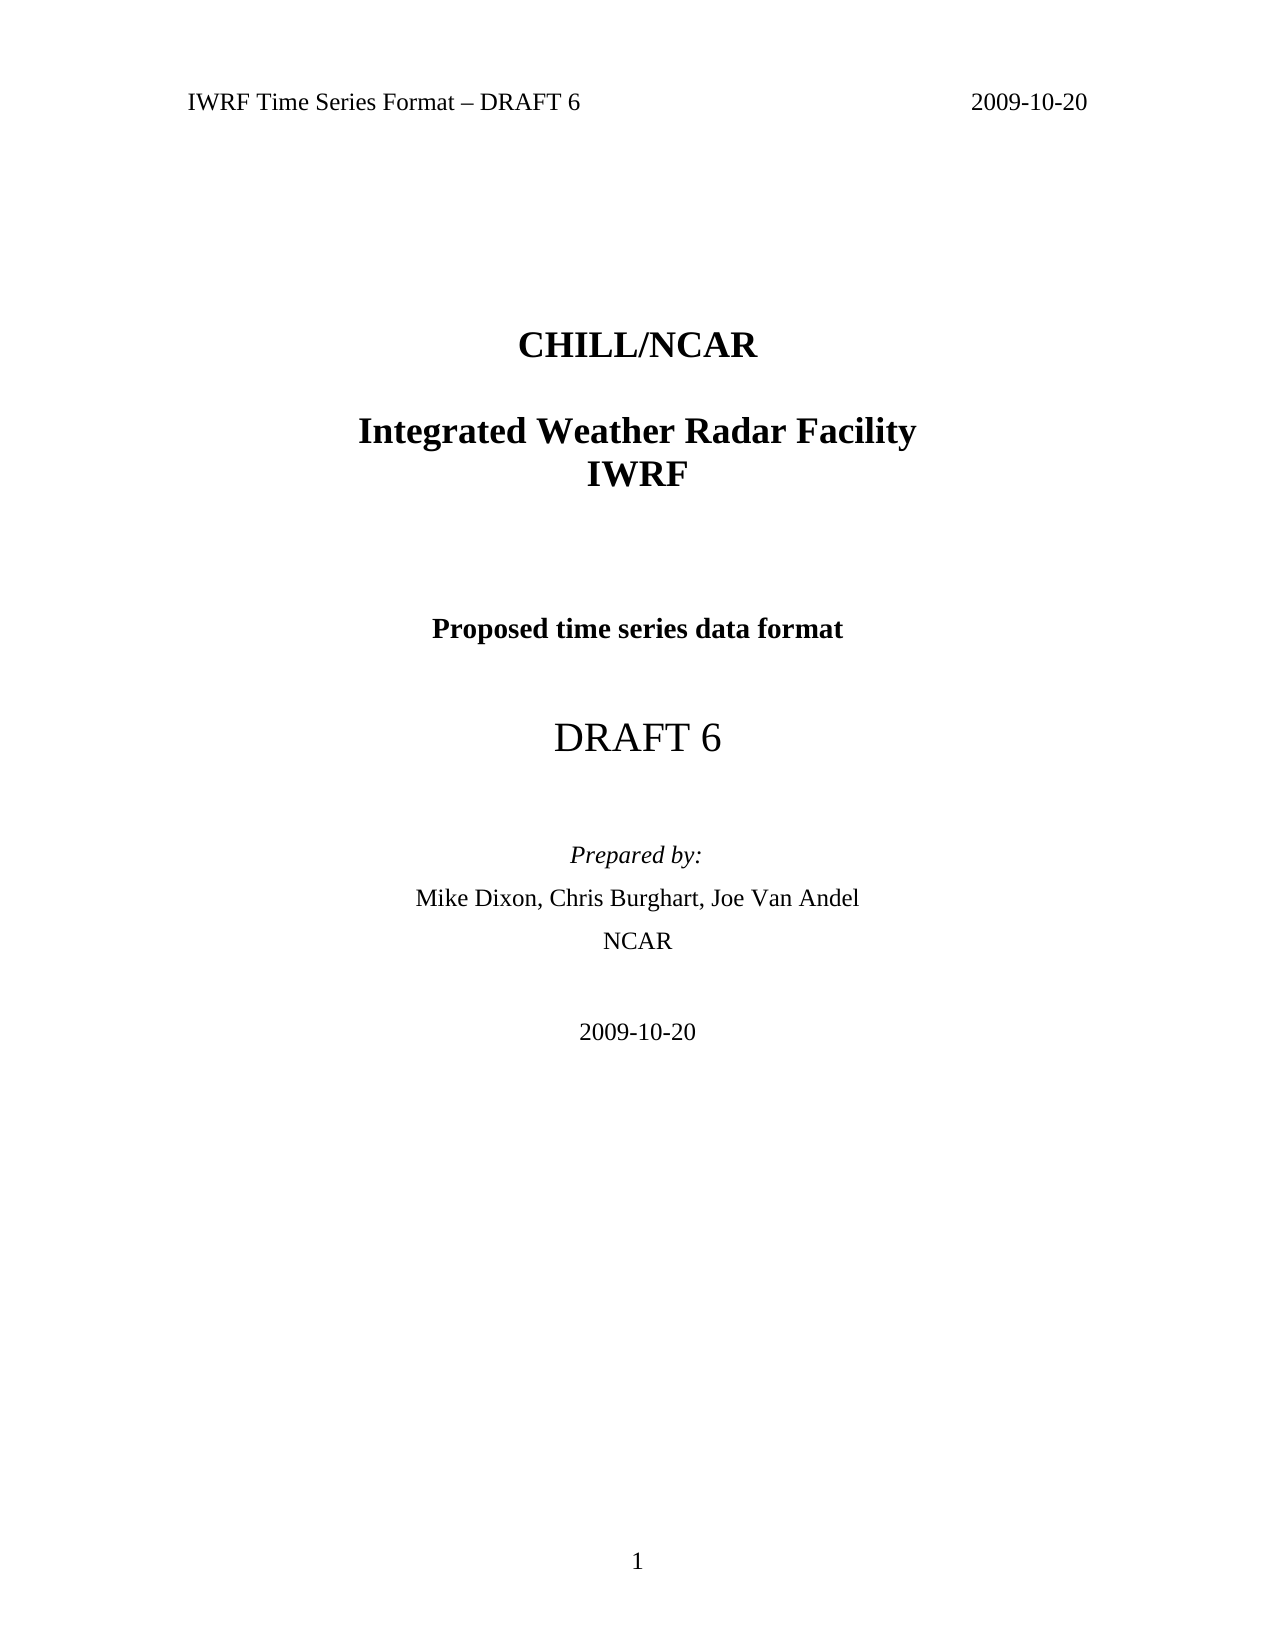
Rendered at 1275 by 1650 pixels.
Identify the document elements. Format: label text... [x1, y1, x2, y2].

text Prepared by: Mike Dixon, Chris Burghart, Joe Van Andel NCAR [187, 797, 1087, 955]
title CHILL/NCAR [187, 322, 1087, 366]
text Proposed time series data format [187, 609, 1087, 644]
text DRAFT 6 [187, 712, 1087, 760]
title 2009-10-20 [187, 1017, 1087, 1046]
title IWRF [187, 452, 1087, 495]
title Integrated Weather Radar Facility [187, 409, 1087, 452]
